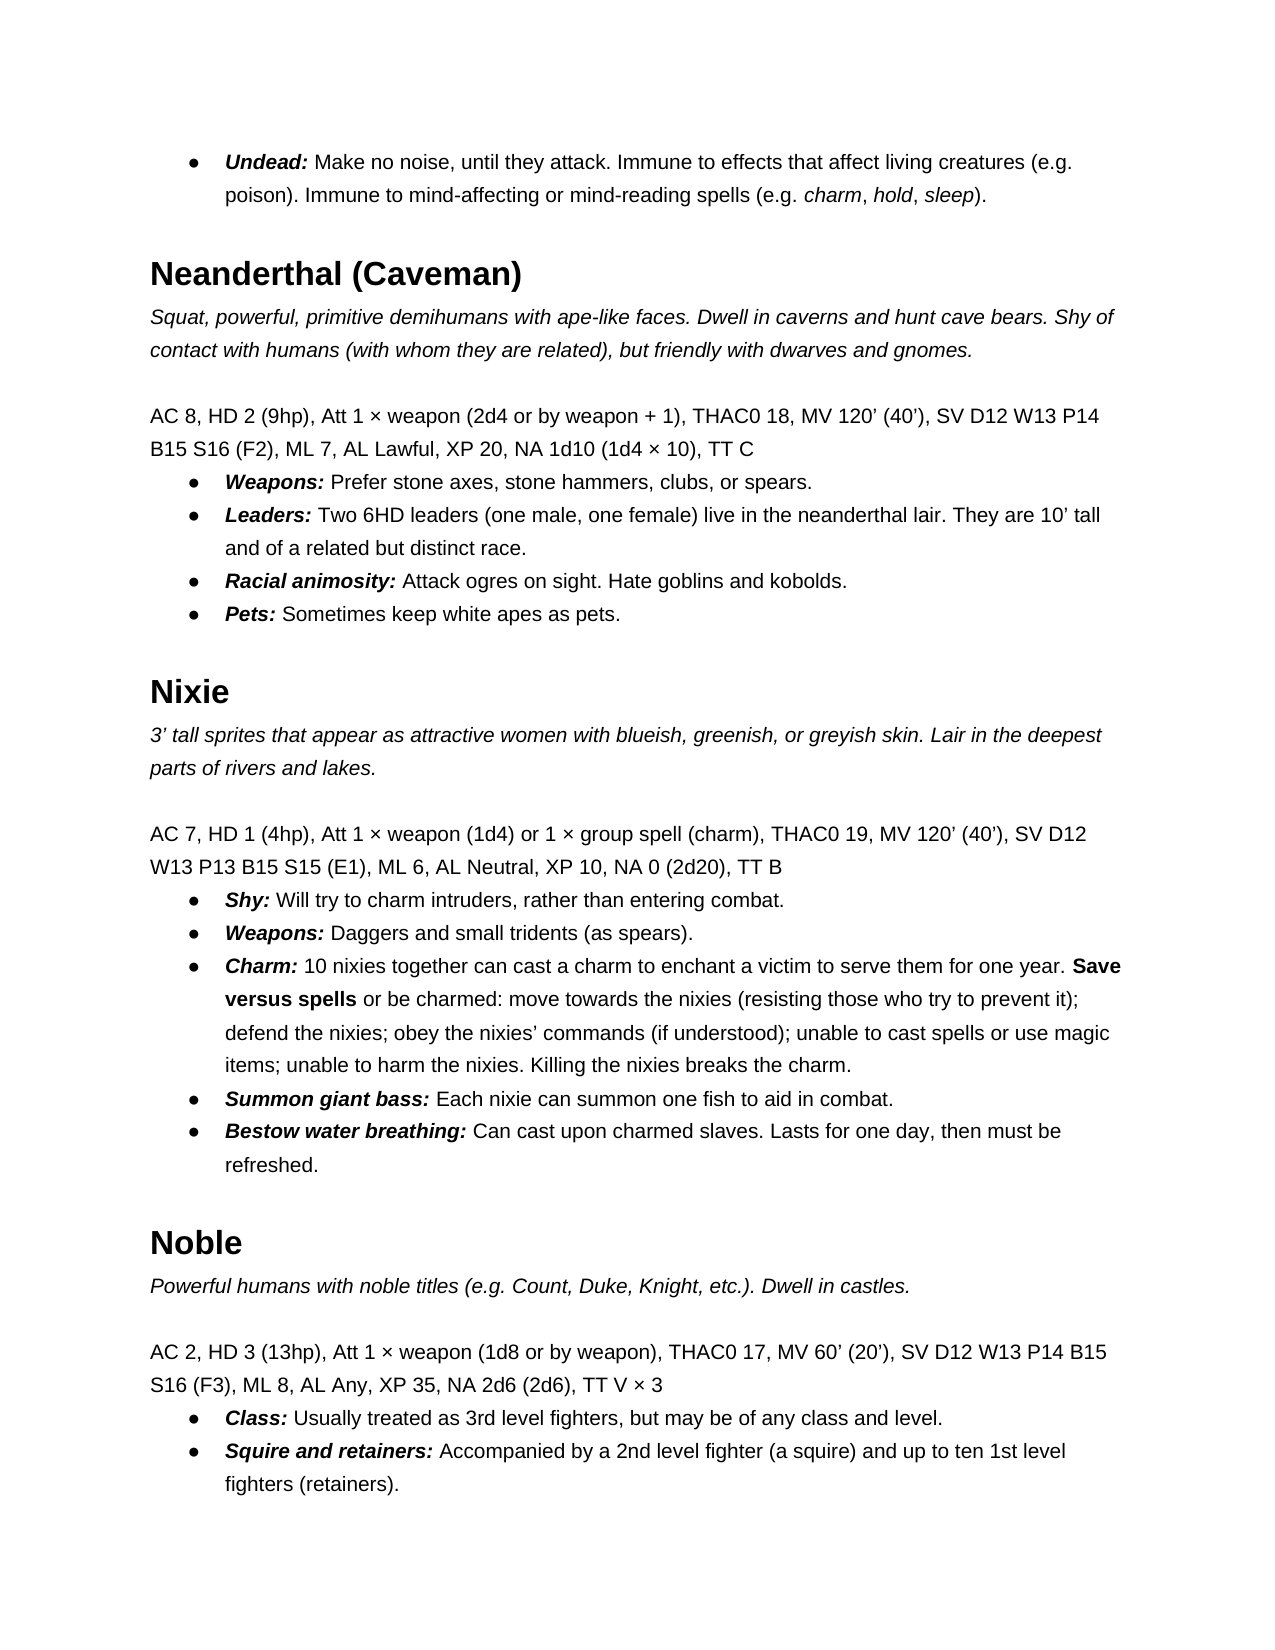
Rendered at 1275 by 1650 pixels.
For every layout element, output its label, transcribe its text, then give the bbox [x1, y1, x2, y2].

list Class: Usually treated as 3rd level fighters, but may be of any class and level. [187, 1406, 1125, 1430]
subtitle Neanderthal (Caveman) [150, 253, 1125, 292]
list Pets: Sometimes keep white apes as pets. [187, 602, 1125, 626]
list Bestow water breathing: Can cast upon charmed slaves. Lasts for one day, then must be refreshed. [187, 1119, 1125, 1176]
list Shy: Will try to charm intruders, rather than entering combat. [187, 888, 1125, 912]
text Squat, powerful, primitive demihumans with ape-like faces. Dwell in caverns and hunt cave bears. Shy of contact with humans (with whom they are related), but friendly with dwarves and gnomes. [150, 304, 1125, 361]
subtitle Nixie [150, 672, 1125, 711]
list Undead: Make no noise, until they attack. Immune to effects that affect living creatures (e.g. poison). Immune to mind-affecting or mind-reading spells (e.g. charm, hold, sleep). [187, 150, 1125, 207]
list Leaders: Two 6HD leaders (one male, one female) live in the neanderthal lair. They are 10’ tall and of a related but distinct race. [187, 503, 1125, 559]
text AC 2, HD 3 (13hp), Att 1 × weapon (1d8 or by weapon), THAC0 17, MV 60’ (20’), SV D12 W13 P14 B15 S16 (F3), ML 8, AL Any, XP 35, NA 2d6 (2d6), TT V × 3 [150, 1340, 1125, 1397]
text AC 8, HD 2 (9hp), Att 1 × weapon (2d4 or by weapon + 1), THAC0 18, MV 120’ (40’), SV D12 W13 P14 B15 S16 (F2), ML 7, AL Lawful, XP 20, NA 1d10 (1d4 × 10), TT C [150, 403, 1125, 461]
list Charm: 10 nixies together can cast a charm to enchant a victim to serve them for one year. Save versus spells or be charmed: move towards the nixies (resisting those who try to prevent it); defend the nixies; obey the nixies’ commands (if understood); unable to cast spells or use magic items; unable to harm the nixies. Killing the nixies breaks the charm. [187, 954, 1125, 1077]
list Racial animosity: Attack ogres on sight. Hate goblins and kobolds. [187, 569, 1125, 593]
list Squire and retainers: Accompanied by a 2nd level fighter (a squire) and up to ten 1st level fighters (retainers). [187, 1439, 1125, 1496]
list Weapons: Daggers and small tridents (as spears). [187, 921, 1125, 945]
text Powerful humans with noble titles (e.g. Count, Duke, Knight, etc.). Dwell in castles. [150, 1274, 1125, 1298]
text 3’ tall sprites that appear as attractive women with blueish, greenish, or greyish skin. Lair in the deepest parts of rivers and lakes. [150, 723, 1125, 780]
list Weapons: Prefer stone axes, stone hammers, clubs, or spears. [187, 469, 1125, 493]
list Summon giant bass: Each nixie can summon one fish to aid in combat. [187, 1086, 1125, 1110]
subtitle Noble [150, 1223, 1125, 1261]
text AC 7, HD 1 (4hp), Att 1 × weapon (1d4) or 1 × group spell (charm), THAC0 19, MV 120’ (40’), SV D12 W13 P13 B15 S15 (E1), ML 6, AL Neutral, XP 10, NA 0 (2d20), TT B [150, 822, 1125, 879]
